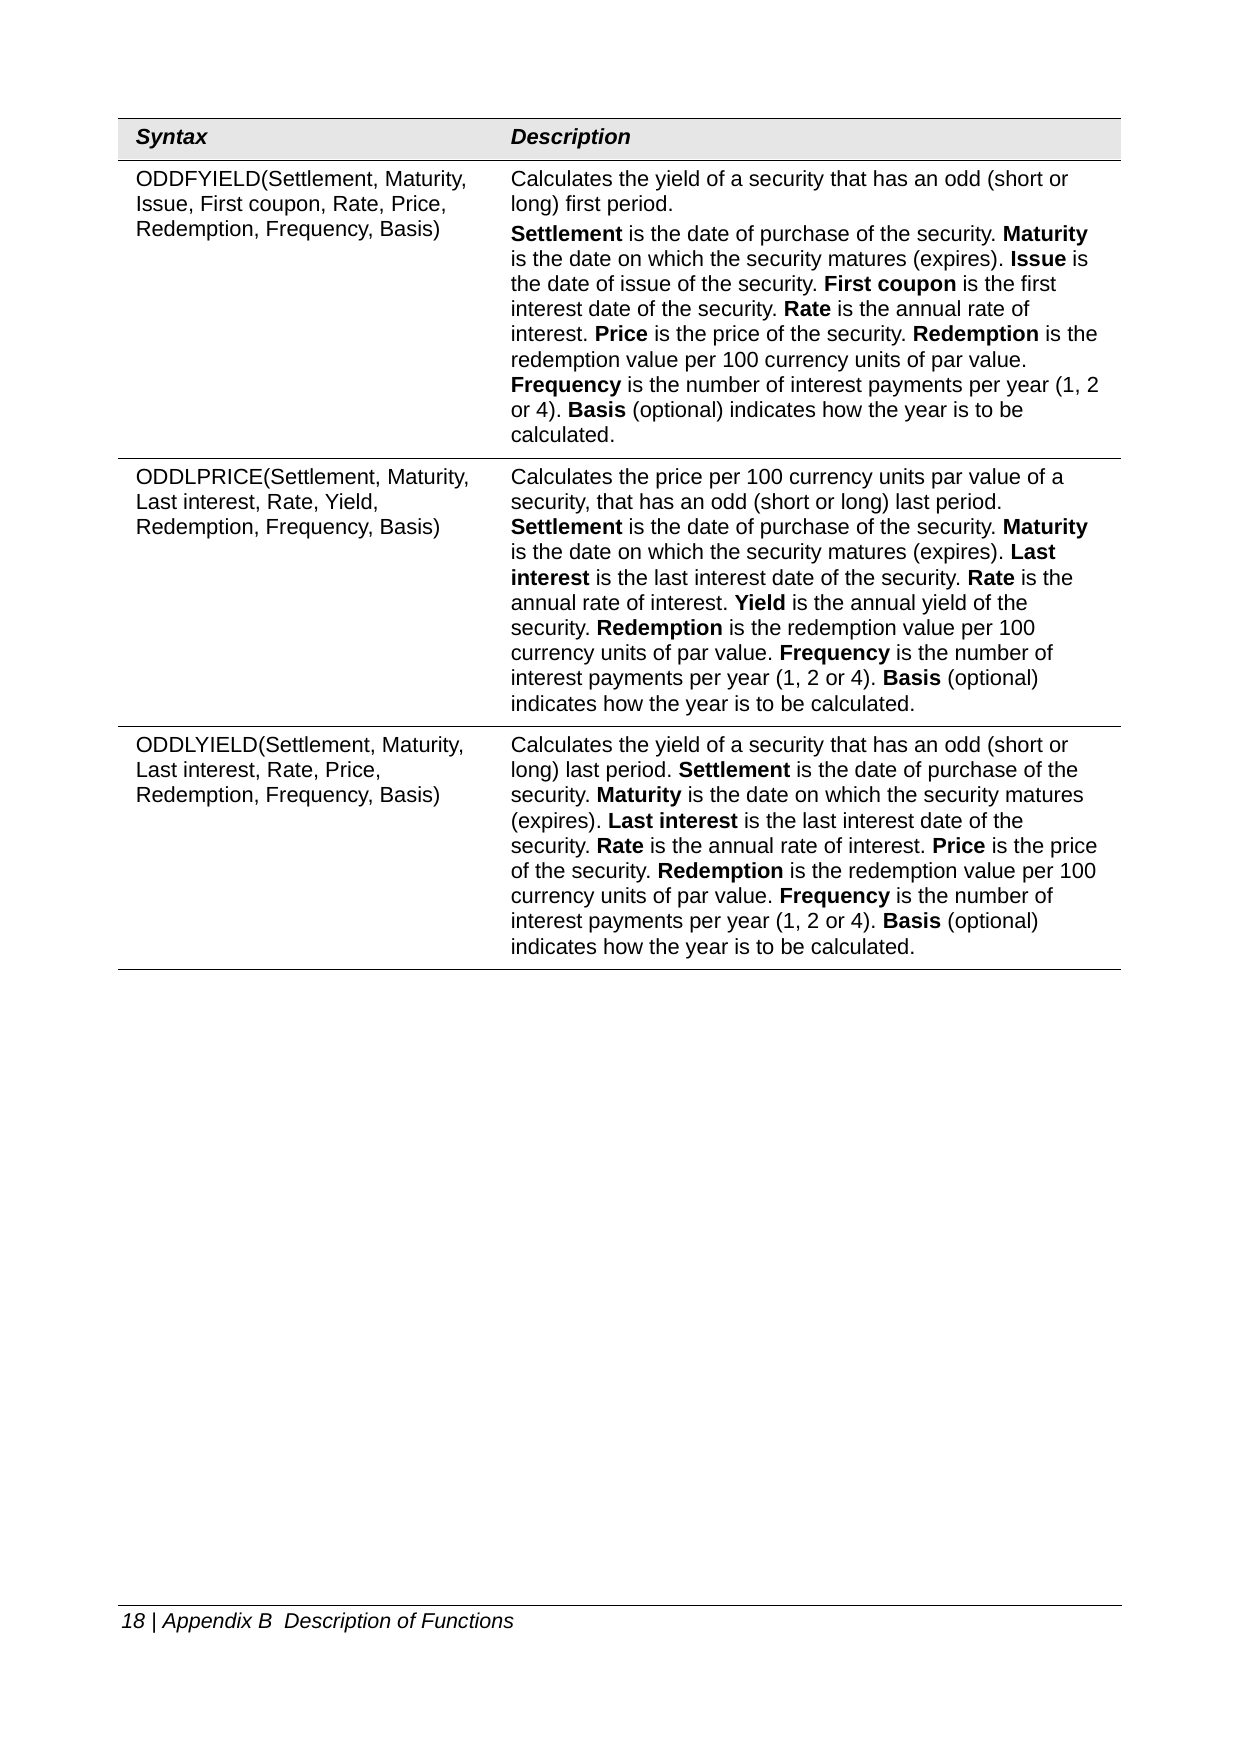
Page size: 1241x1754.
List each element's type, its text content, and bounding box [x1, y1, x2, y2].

table_cell ODDLYIELD(Settlement, Maturity, Last interest, Rate, Price, Redemption, Frequency, Basis) [118, 727, 493, 969]
table_header Description [493, 119, 1121, 159]
table_cell ODDLPRICE(Settlement, Maturity, Last interest, Rate, Yield, Redemption, Frequency, Basis) [118, 459, 493, 726]
table_cell Calculates the yield of a security that has an odd (short or long) first period. Settlement is the date of purchase of the security. Maturity is the date on which the security matures (expires). Issue is the date of issue of the security. First coupon is the first interest date of the security. Rate is the annual rate of interest. Price is the price of the security. Redemption is the redemption value per 100 currency units of par value. Frequency is the number of interest payments per year (1, 2 or 4). Basis (optional) indicates how the year is to be calculated. [493, 161, 1121, 458]
table_cell Calculates the price per 100 currency units par value of a security, that has an odd (short or long) last period. Settlement is the date of purchase of the security. Maturity is the date on which the security matures (expires). Last interest is the last interest date of the security. Rate is the annual rate of interest. Yield is the annual yield of the security. Redemption is the redemption value per 100 currency units of par value. Frequency is the number of interest payments per year (1, 2 or 4). Basis (optional) indicates how the year is to be calculated. [493, 459, 1121, 726]
table_cell Calculates the yield of a security that has an odd (short or long) last period. Settlement is the date of purchase of the security. Maturity is the date on which the security matures (expires). Last interest is the last interest date of the security. Rate is the annual rate of interest. Price is the price of the security. Redemption is the redemption value per 100 currency units of par value. Frequency is the number of interest payments per year (1, 2 or 4). Basis (optional) indicates how the year is to be calculated. [493, 727, 1121, 969]
table_header Syntax [118, 119, 493, 159]
table_cell ODDFYIELD(Settlement, Maturity, Issue, First coupon, Rate, Price, Redemption, Frequency, Basis) [118, 161, 493, 458]
